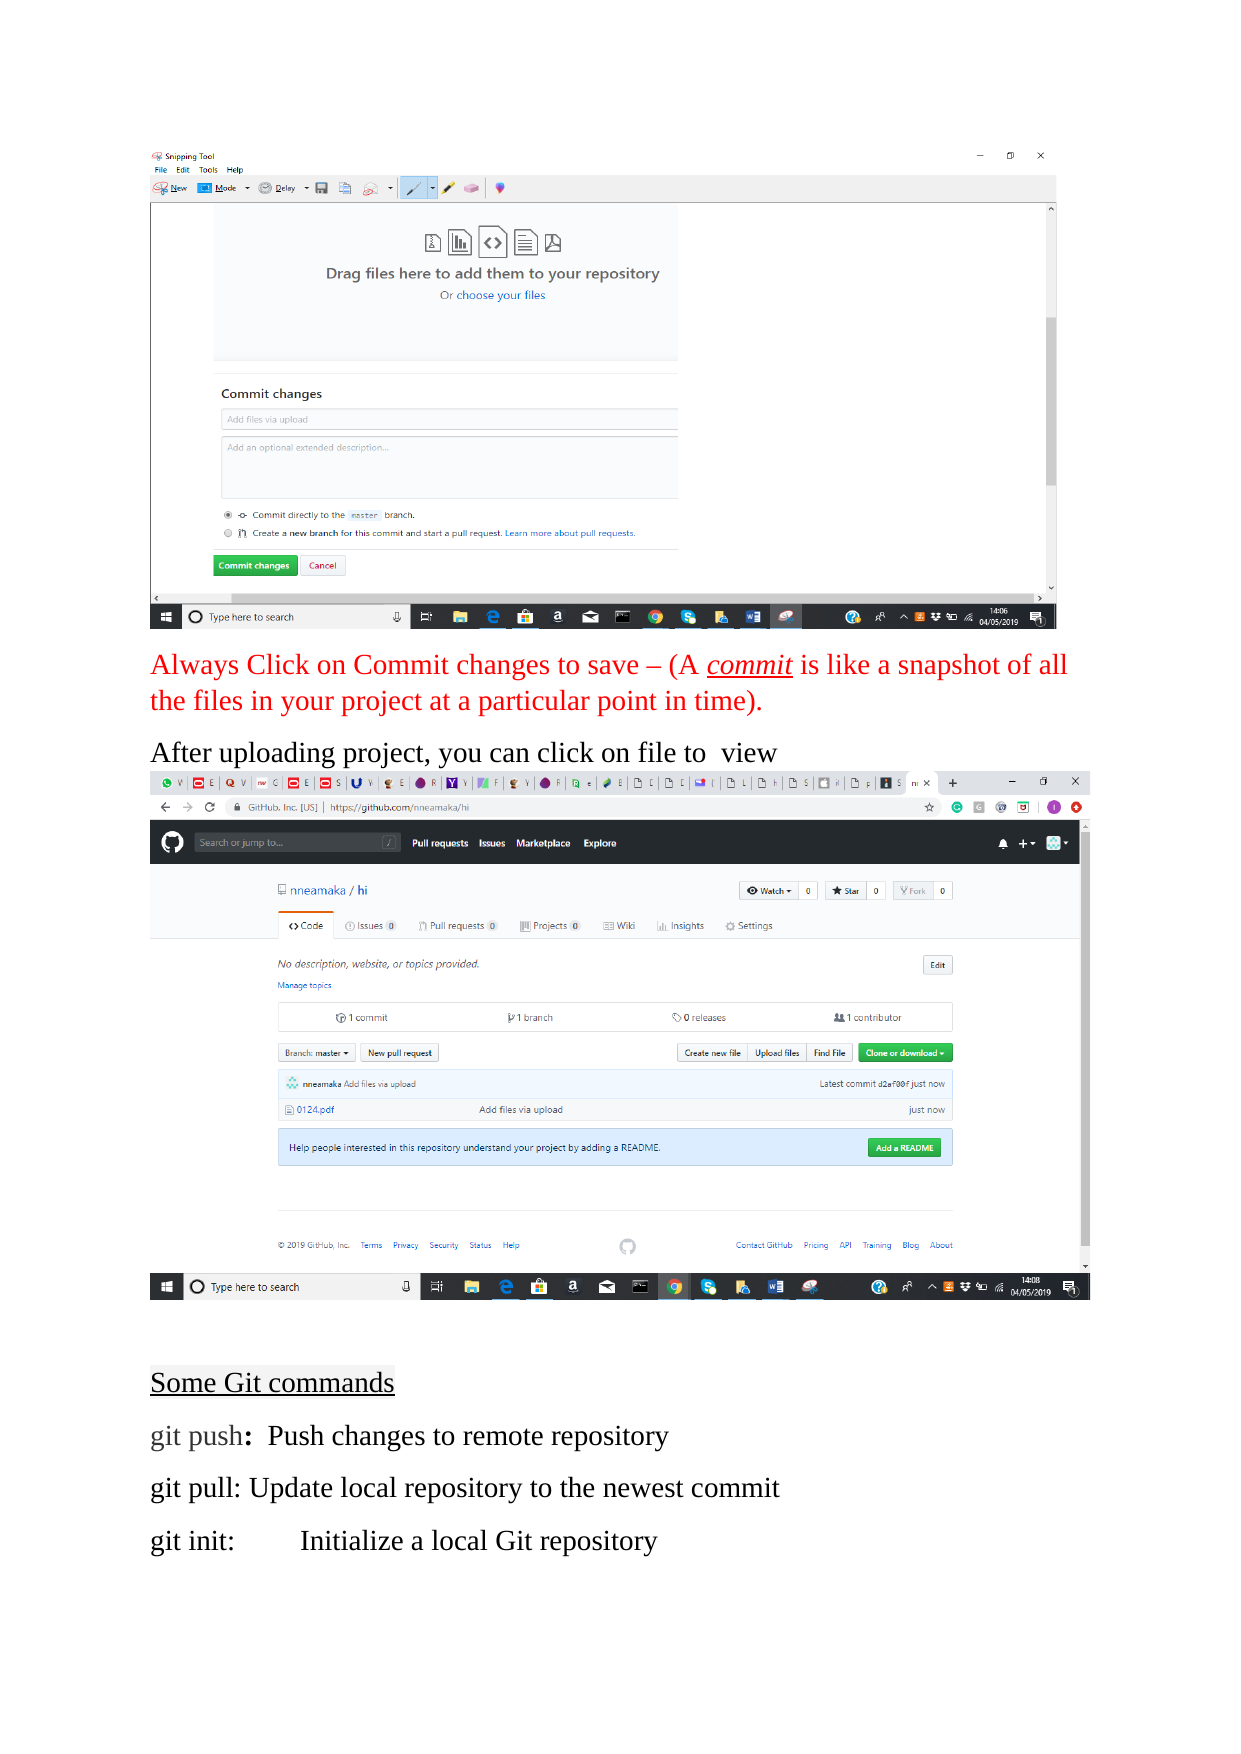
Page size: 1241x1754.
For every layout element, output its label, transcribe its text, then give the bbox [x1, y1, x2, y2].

text git push: Push changes to remote repository [150, 1418, 1090, 1451]
text git pull: Update local repository to the newest commit [150, 1470, 1090, 1504]
text After uploading project, you can click on file to view [150, 736, 1090, 771]
text Some Git commands [150, 1365, 1090, 1399]
text git init: Initialize a local Git repository [150, 1523, 1090, 1556]
text Always Click on Commit changes to save – (A commit is like a snapshot of all the files in your project at a particular point in time). [150, 647, 1090, 717]
